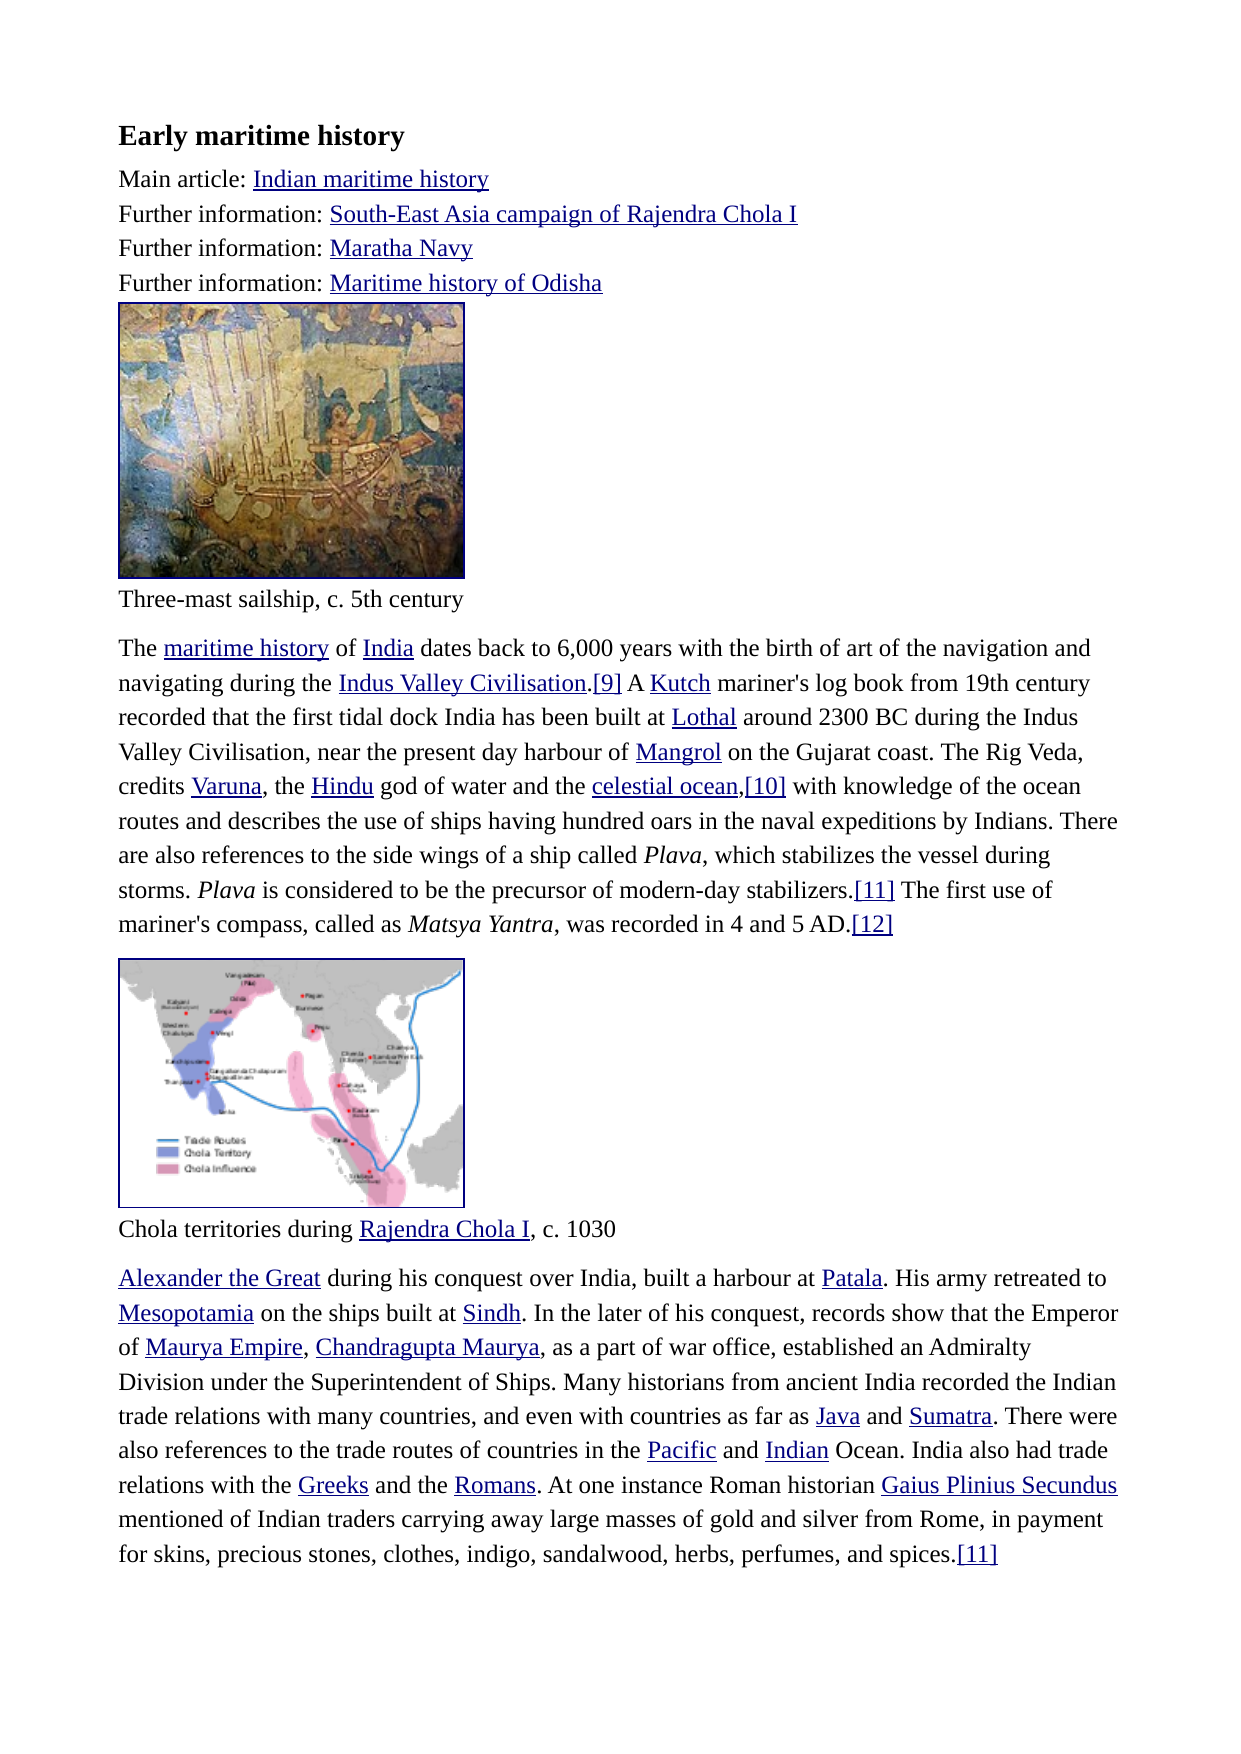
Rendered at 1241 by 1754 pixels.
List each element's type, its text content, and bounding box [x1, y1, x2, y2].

text Three-mast sailship, c. 5th century [118, 584, 1122, 613]
text Further information: South-East Asia campaign of Rajendra Chola I [118, 199, 1122, 227]
text Further information: Maratha Navy [118, 233, 1122, 262]
text Further information: Maritime history of Odisha [118, 268, 1122, 296]
text Main article: Indian maritime history [118, 164, 1122, 193]
text Chola territories during Rajendra Chola I, c. 1030 [118, 1214, 1122, 1243]
picture [120, 304, 463, 577]
subtitle Early maritime history [118, 118, 1122, 152]
picture [120, 960, 463, 1207]
text The maritime history of India dates back to 6,000 years with the birth of art of the navigation and navigating during the Indus Valley Civilisation.[9] A Kutch mariner's log book from 19th century recorded that the first tidal dock India has been built at Lothal around 2300 BC during the Indus Valley Civilisation, near the present day harbour of Mangrol on the Gujarat coast. The Rig Veda, credits Varuna, the Hindu god of water and the celestial ocean,[10] with knowledge of the ocean routes and describes the use of ships having hundred oars in the naval expeditions by Indians. There are also references to the side wings of a ship called Plava, which stabilizes the vessel during storms. Plava is considered to be the precursor of modern-day stabilizers.[11] The first use of mariner's compass, called as Matsya Yantra, was recorded in 4 and 5 AD.[12] [118, 633, 1122, 938]
text Alexander the Great during his conquest over India, built a harbour at Patala. His army retreated to Mesopotamia on the ships built at Sindh. In the later of his conquest, records show that the Emperor of Maurya Empire, Chandragupta Maurya, as a part of war office, established an Admiralty Division under the Superintendent of Ships. Many historians from ancient India recorded the Indian trade relations with many countries, and even with countries as far as Java and Sumatra. There were also references to the trade routes of countries in the Pacific and Indian Ocean. India also had trade relations with the Greeks and the Romans. At one instance Roman historian Gaius Plinius Secundus mentioned of Indian traders carrying away large masses of gold and silver from Rome, in payment for skins, precious stones, clothes, indigo, sandalwood, herbs, perfumes, and spices.[11] [118, 1263, 1122, 1568]
